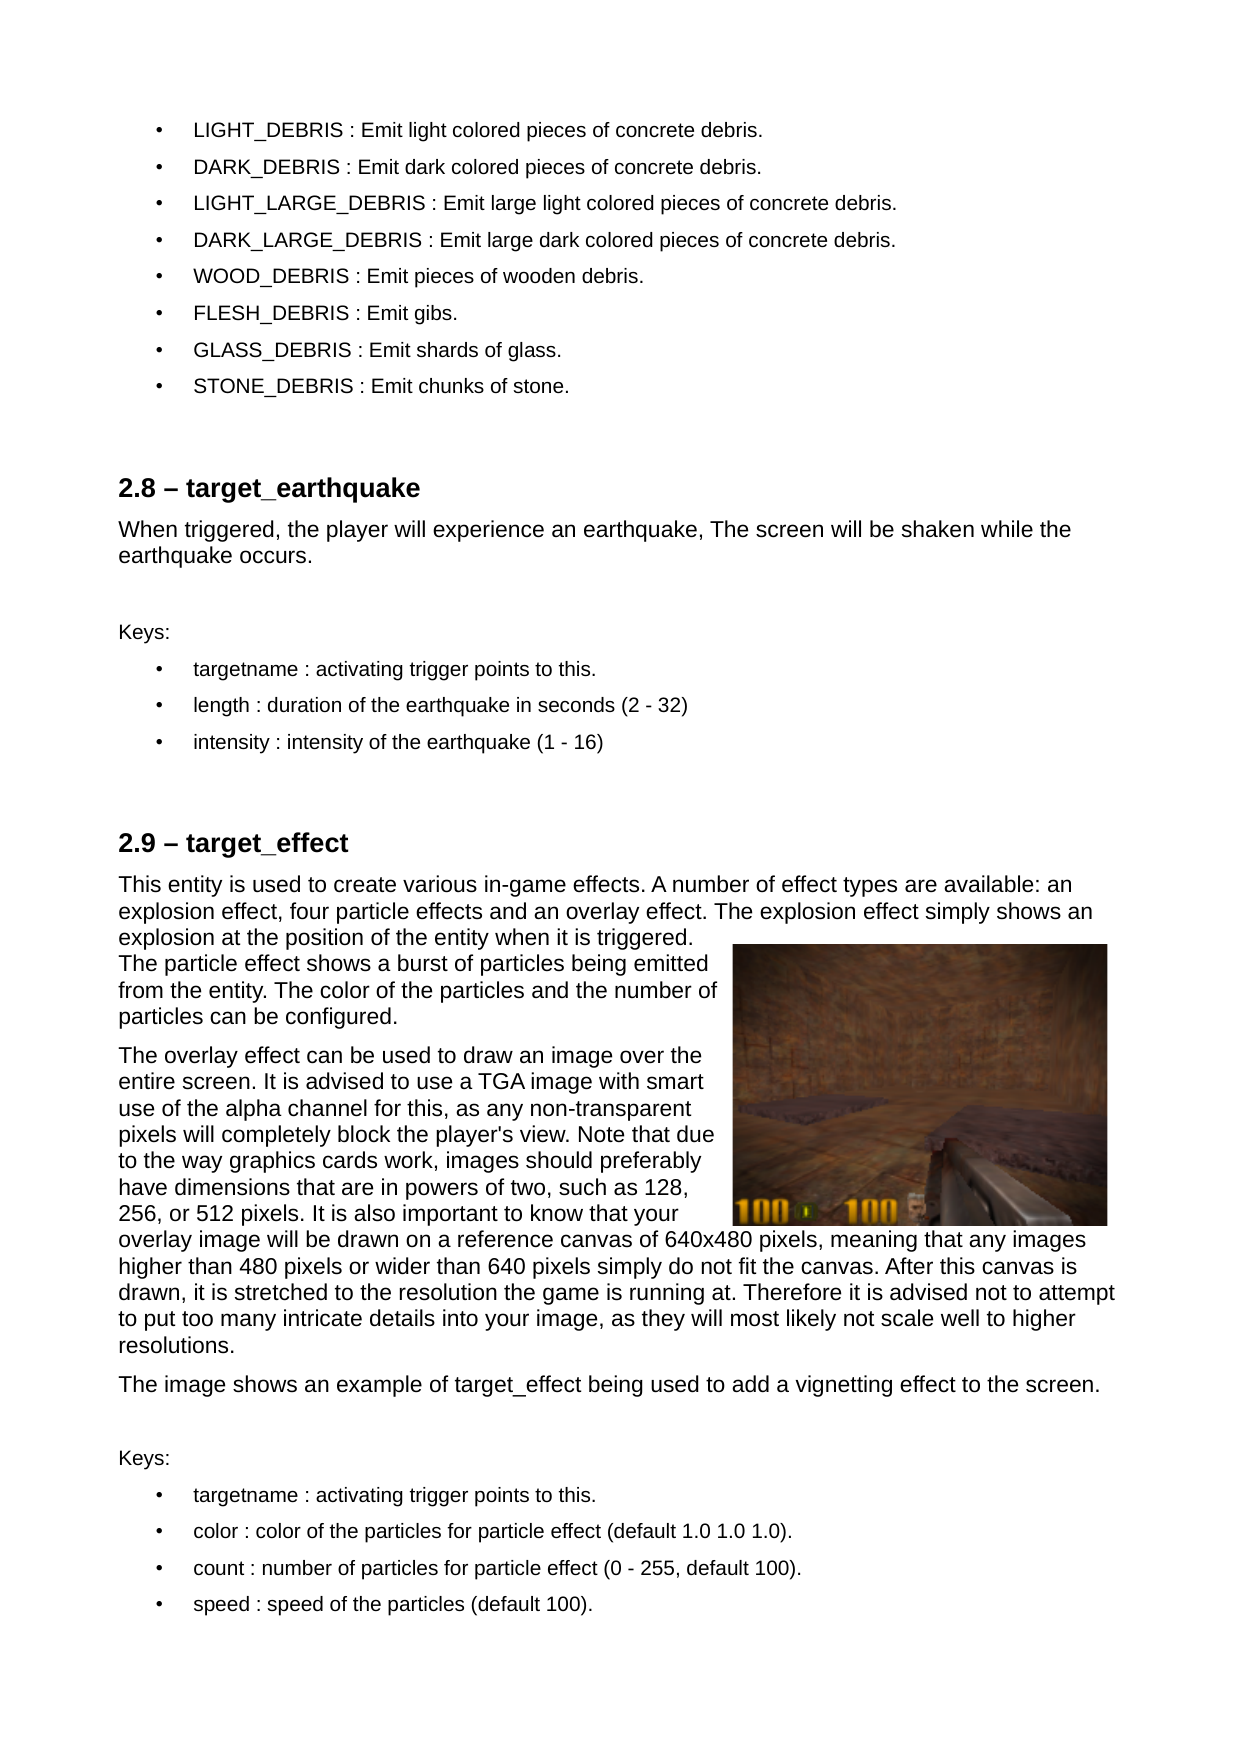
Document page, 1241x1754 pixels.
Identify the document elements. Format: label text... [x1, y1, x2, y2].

list DARK_DEBRIS : Emit dark colored pieces of concrete debris. [156, 155, 1122, 179]
list LIGHT_DEBRIS : Emit light colored pieces of concrete debris. [156, 118, 1122, 142]
list speed : speed of the particles (default 100). [156, 1592, 1122, 1616]
text When triggered, the player will experience an earthquake, The screen will be shaken while the earthquake occurs. [118, 516, 1122, 568]
list LIGHT_LARGE_DEBRIS : Emit large light colored pieces of concrete debris. [156, 191, 1122, 215]
text The image shows an example of target_effect being used to add a vignetting effect to the screen. [118, 1371, 1122, 1397]
list targetname : activating trigger points to this. [156, 656, 1122, 680]
list WOOD_DEBRIS : Emit pieces of wooden debris. [156, 264, 1122, 288]
list GLASS_DEBRIS : Emit shards of glass. [156, 337, 1122, 362]
list STONE_DEBRIS : Emit chunks of stone. [156, 374, 1122, 398]
subtitle 2.8 – target_earthquake [118, 472, 1122, 503]
text The overlay effect can be used to draw an image over the entire screen. It is advised to use a TGA image with smart use of the alpha channel for this, as any non-transparent pixels will completely block the player's view. Note that due to the way graphics cards work, images should preferably have dimensions that are in powers of two, such as 128, 256, or 512 pixels. It is also important to know that your overlay image will be drawn on a reference canvas of 640x480 pixels, meaning that any images higher than 480 pixels or wider than 640 pixels simply do not fit the canvas. After this canvas is drawn, it is stretched to the resolution the game is running at. Therefore it is advised not to attempt to put too many intricate details into your image, as they will most likely not scale well to higher resolutions. [118, 1042, 1122, 1358]
text Keys: [118, 1446, 1122, 1470]
list FLESH_DEBRIS : Emit gibs. [156, 301, 1122, 325]
list intensity : intensity of the earthquake (1 - 16) [156, 729, 1122, 753]
list targetname : activating trigger points to this. [156, 1482, 1122, 1506]
picture [732, 944, 1108, 1226]
list DARK_LARGE_DEBRIS : Emit large dark colored pieces of concrete debris. [156, 228, 1122, 252]
text Keys: [118, 620, 1122, 644]
text This entity is used to create various in-game effects. A number of effect types are available: an explosion effect, four particle effects and an overlay effect. The explosion effect simply shows an explosion at the position of the entity when it is triggered. The particle effect shows a burst of particles being emitted from the entity. The color of the particles and the number of particles can be configured. [118, 871, 1122, 1029]
list color : color of the particles for particle effect (default 1.0 1.0 1.0). [156, 1519, 1122, 1543]
list length : duration of the earthquake in seconds (2 - 32) [156, 693, 1122, 717]
list count : number of particles for particle effect (0 - 255, default 100). [156, 1556, 1122, 1579]
subtitle 2.9 – target_effect [118, 827, 1122, 859]
